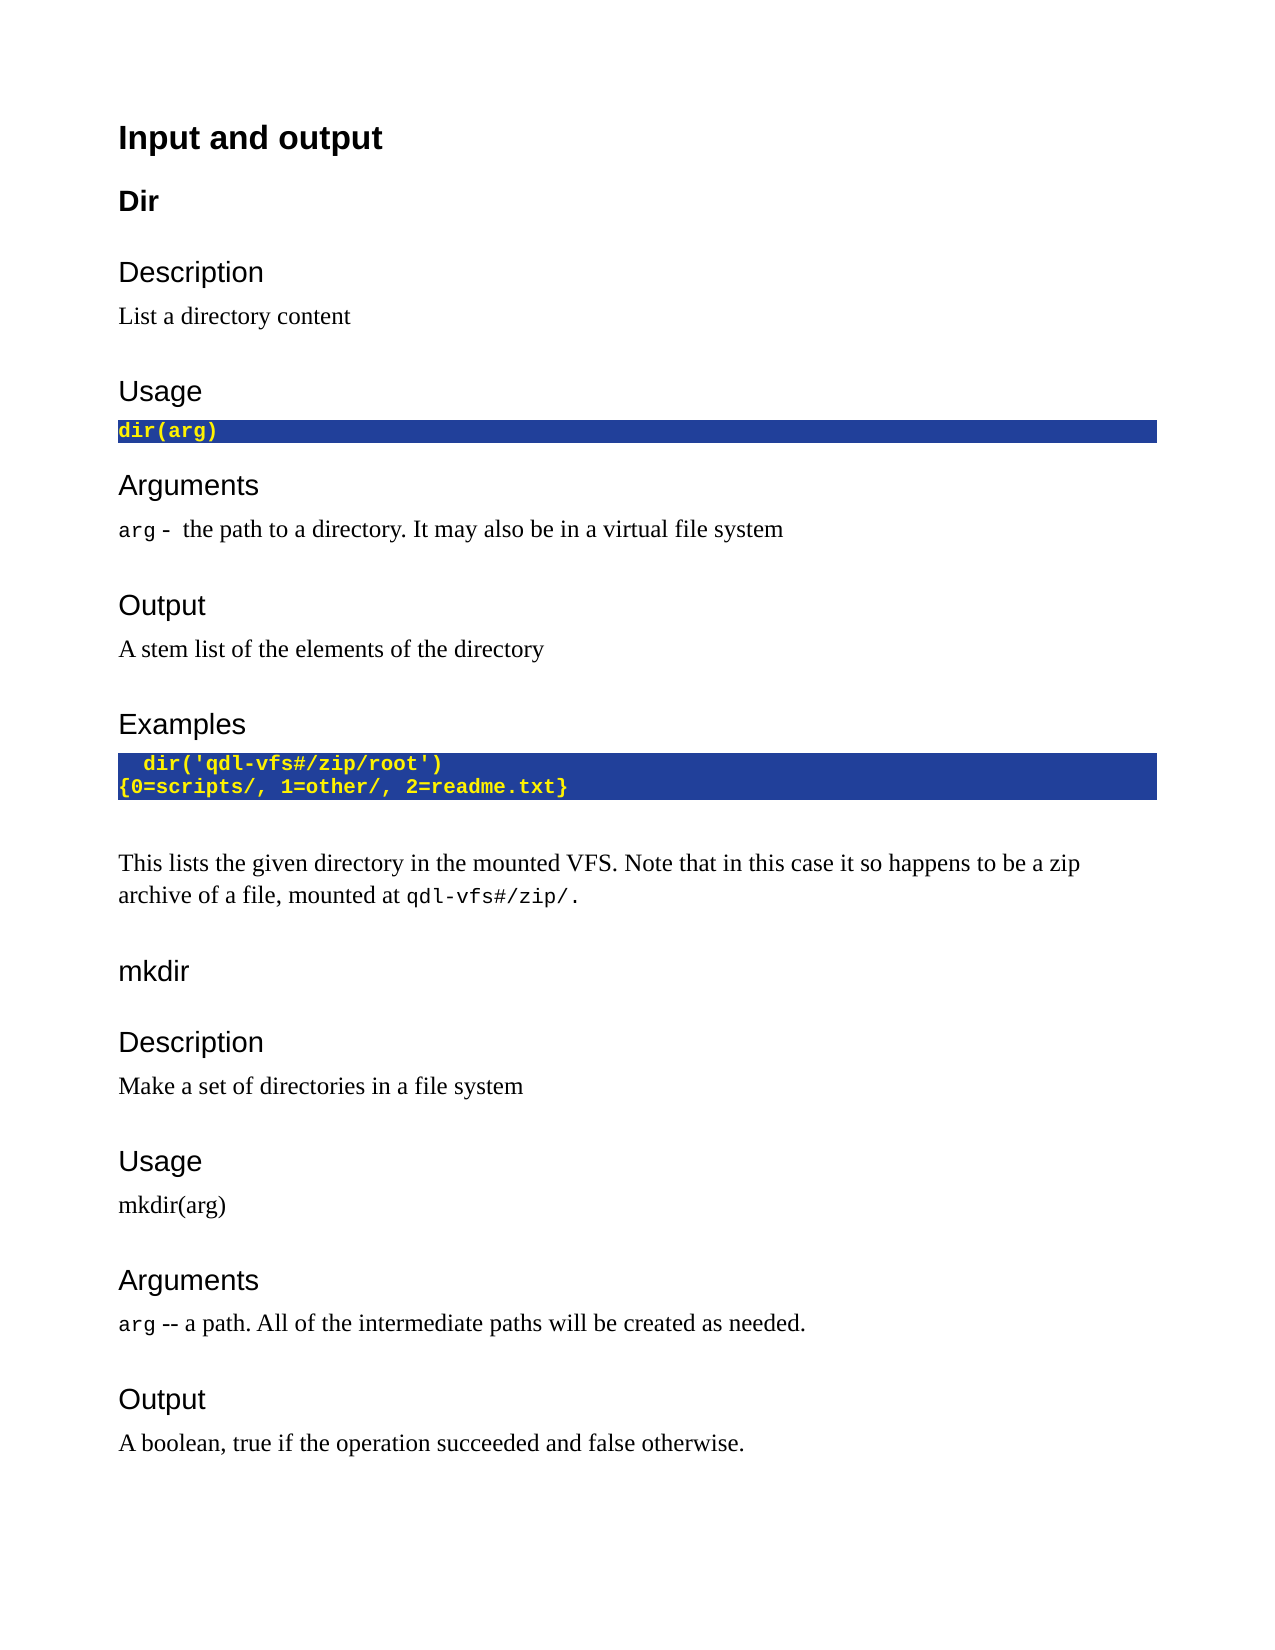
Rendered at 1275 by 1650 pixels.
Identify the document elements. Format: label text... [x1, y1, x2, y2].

subtitle Output [118, 588, 1157, 622]
subtitle Input and output [118, 118, 1157, 157]
subtitle Description [118, 255, 1157, 289]
text arg - the path to a directory. It may also be in a virtual file system [118, 514, 1157, 544]
subtitle Arguments [118, 1262, 1157, 1296]
subtitle Description [118, 1025, 1157, 1059]
text {0=scripts/, 1=other/, 2=readme.txt} [118, 776, 1157, 800]
text Make a set of directories in a file system [118, 1071, 1157, 1100]
text arg -- a path. All of the intermediate paths will be created as needed. [118, 1308, 1157, 1338]
subtitle Examples [118, 707, 1157, 740]
subtitle Usage [118, 374, 1157, 407]
subtitle Usage [118, 1144, 1157, 1177]
text mkdir(arg) [118, 1190, 1157, 1219]
text This lists the given directory in the mounted VFS. Note that in this case it so happens to be a zip archive of a file, mounted at qdl-vfs#/zip/. [118, 848, 1157, 910]
text A boolean, true if the operation succeeded and false otherwise. [118, 1428, 1157, 1457]
subtitle mkdir [118, 954, 1157, 988]
text dir('qdl-vfs#/zip/root') [118, 753, 1157, 776]
text List a directory content [118, 301, 1157, 330]
subtitle Arguments [118, 468, 1157, 502]
subtitle Output [118, 1382, 1157, 1416]
subtitle Dir [118, 184, 1157, 218]
text A stem list of the elements of the directory [118, 634, 1157, 663]
text dir(arg) [118, 420, 1157, 443]
